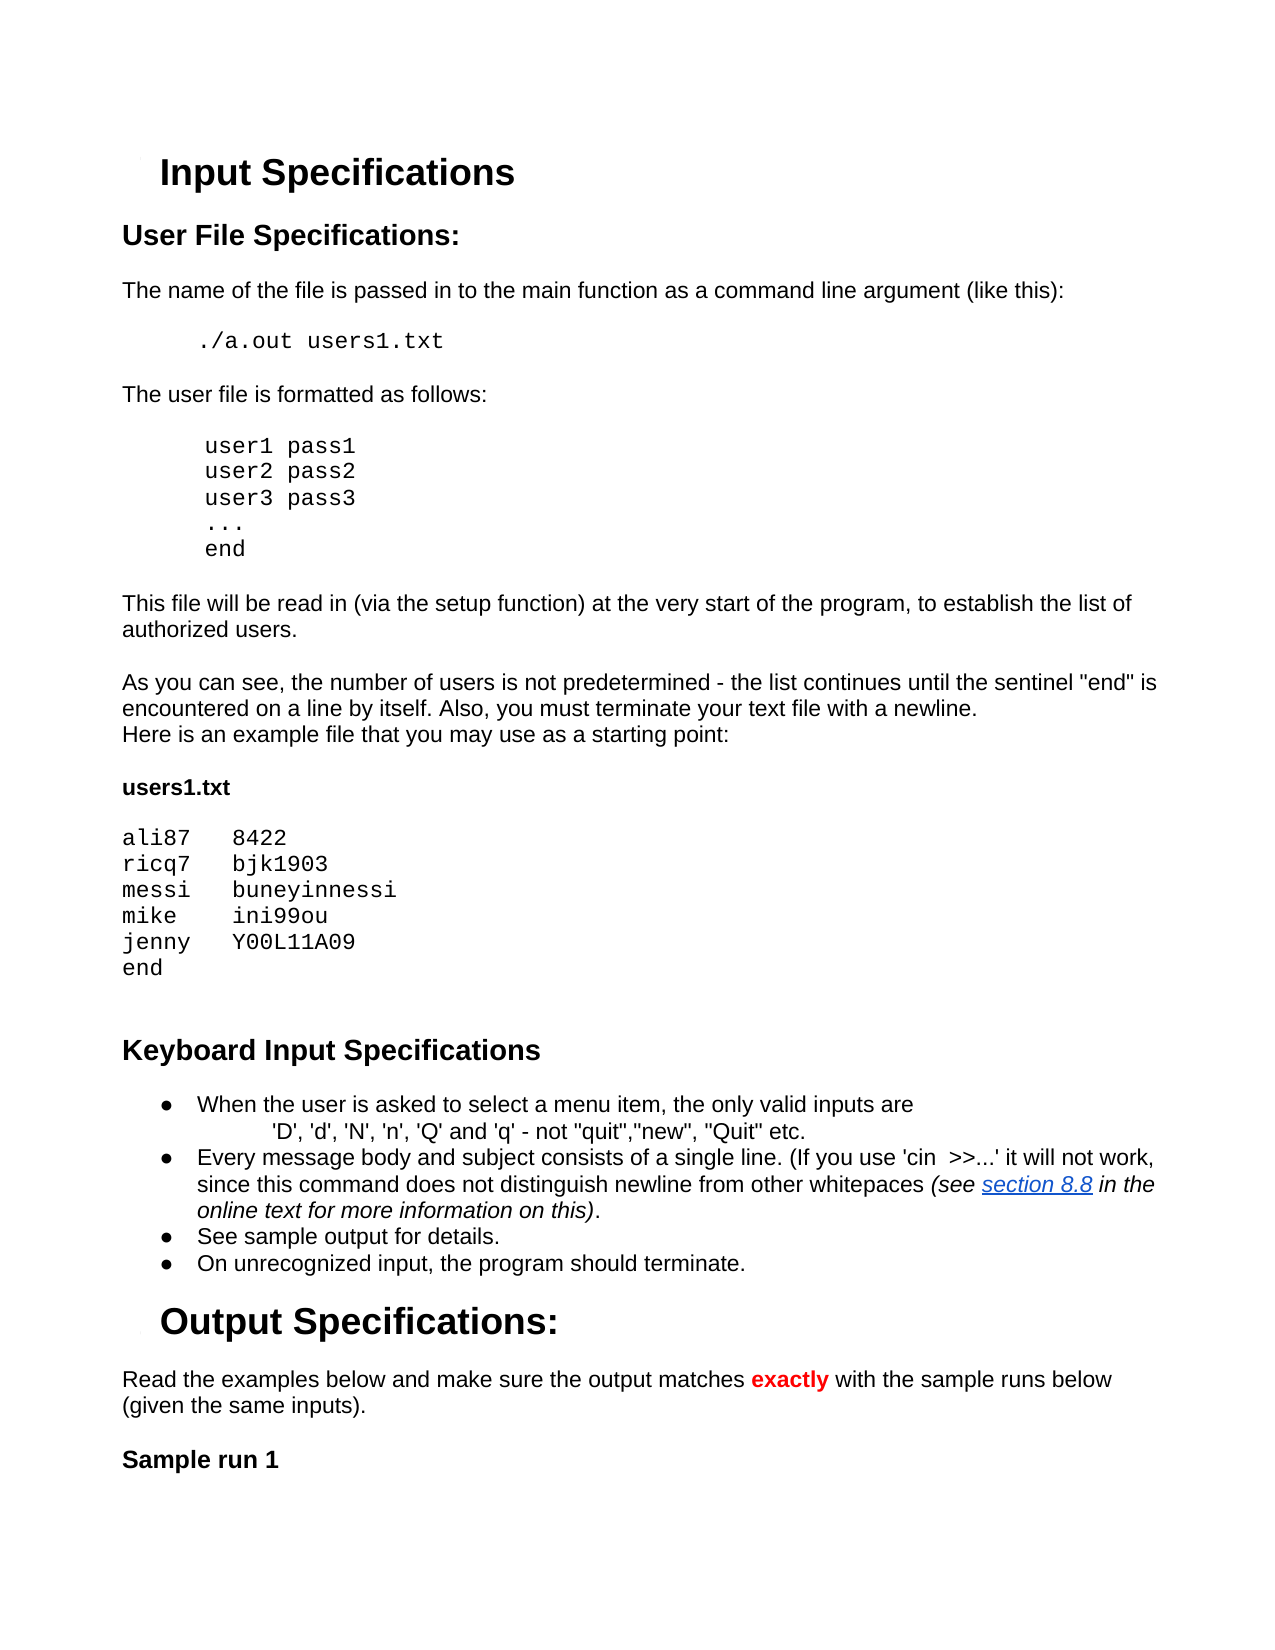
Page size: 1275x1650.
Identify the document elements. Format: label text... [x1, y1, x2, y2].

list When the user is asked to select a menu item, the only valid inputs are [159, 1091, 1172, 1118]
list On unrecognized input, the program should terminate. [159, 1249, 1172, 1276]
text Read the examples below and make sure the output matches exactly with the sample runs below (given the same inputs). [122, 1366, 1172, 1419]
subtitle Keyboard Input Specifications [122, 1033, 1172, 1066]
text ali87 8422 ricq7 bjk1903 messi buneyinnessi mike ini99ou jenny Y00L11A09 end [122, 800, 1172, 1008]
text ./a.out users1.txt [197, 303, 1172, 355]
text The user file is formatted as follows: [122, 355, 1172, 408]
subtitle User File Specifications: [122, 218, 1172, 252]
list Every message body and subject consists of a single line. (If you use 'cin >>...' it will not work, since this command does not distinguish newline from other whitepaces (see section 8.8 in the online text for more information on this). [159, 1144, 1172, 1223]
subtitle Input Specifications [122, 150, 1172, 193]
text user1 pass1 user2 pass2 user3 pass3 ... end This file will be read in (via the setup function) at the very start of the program, to establish the list of authorized users. [122, 434, 1172, 642]
text Here is an example file that you may use as a starting point: users1.txt [122, 721, 1172, 800]
text The name of the file is passed in to the main function as a command line argument (like this): [122, 277, 1172, 303]
list See sample output for details. [159, 1223, 1172, 1249]
subtitle Sample run 1 [122, 1445, 1172, 1474]
text 'D', 'd', 'N', 'n', 'Q' and 'q' - not "quit","new", "Quit" etc. [197, 1118, 1172, 1144]
subtitle Output Specifications: [122, 1299, 1172, 1342]
text As you can see, the number of users is not predetermined - the list continues until the sentinel "end" is encountered on a line by itself. Also, you must terminate your text file with a newline. [122, 669, 1172, 721]
